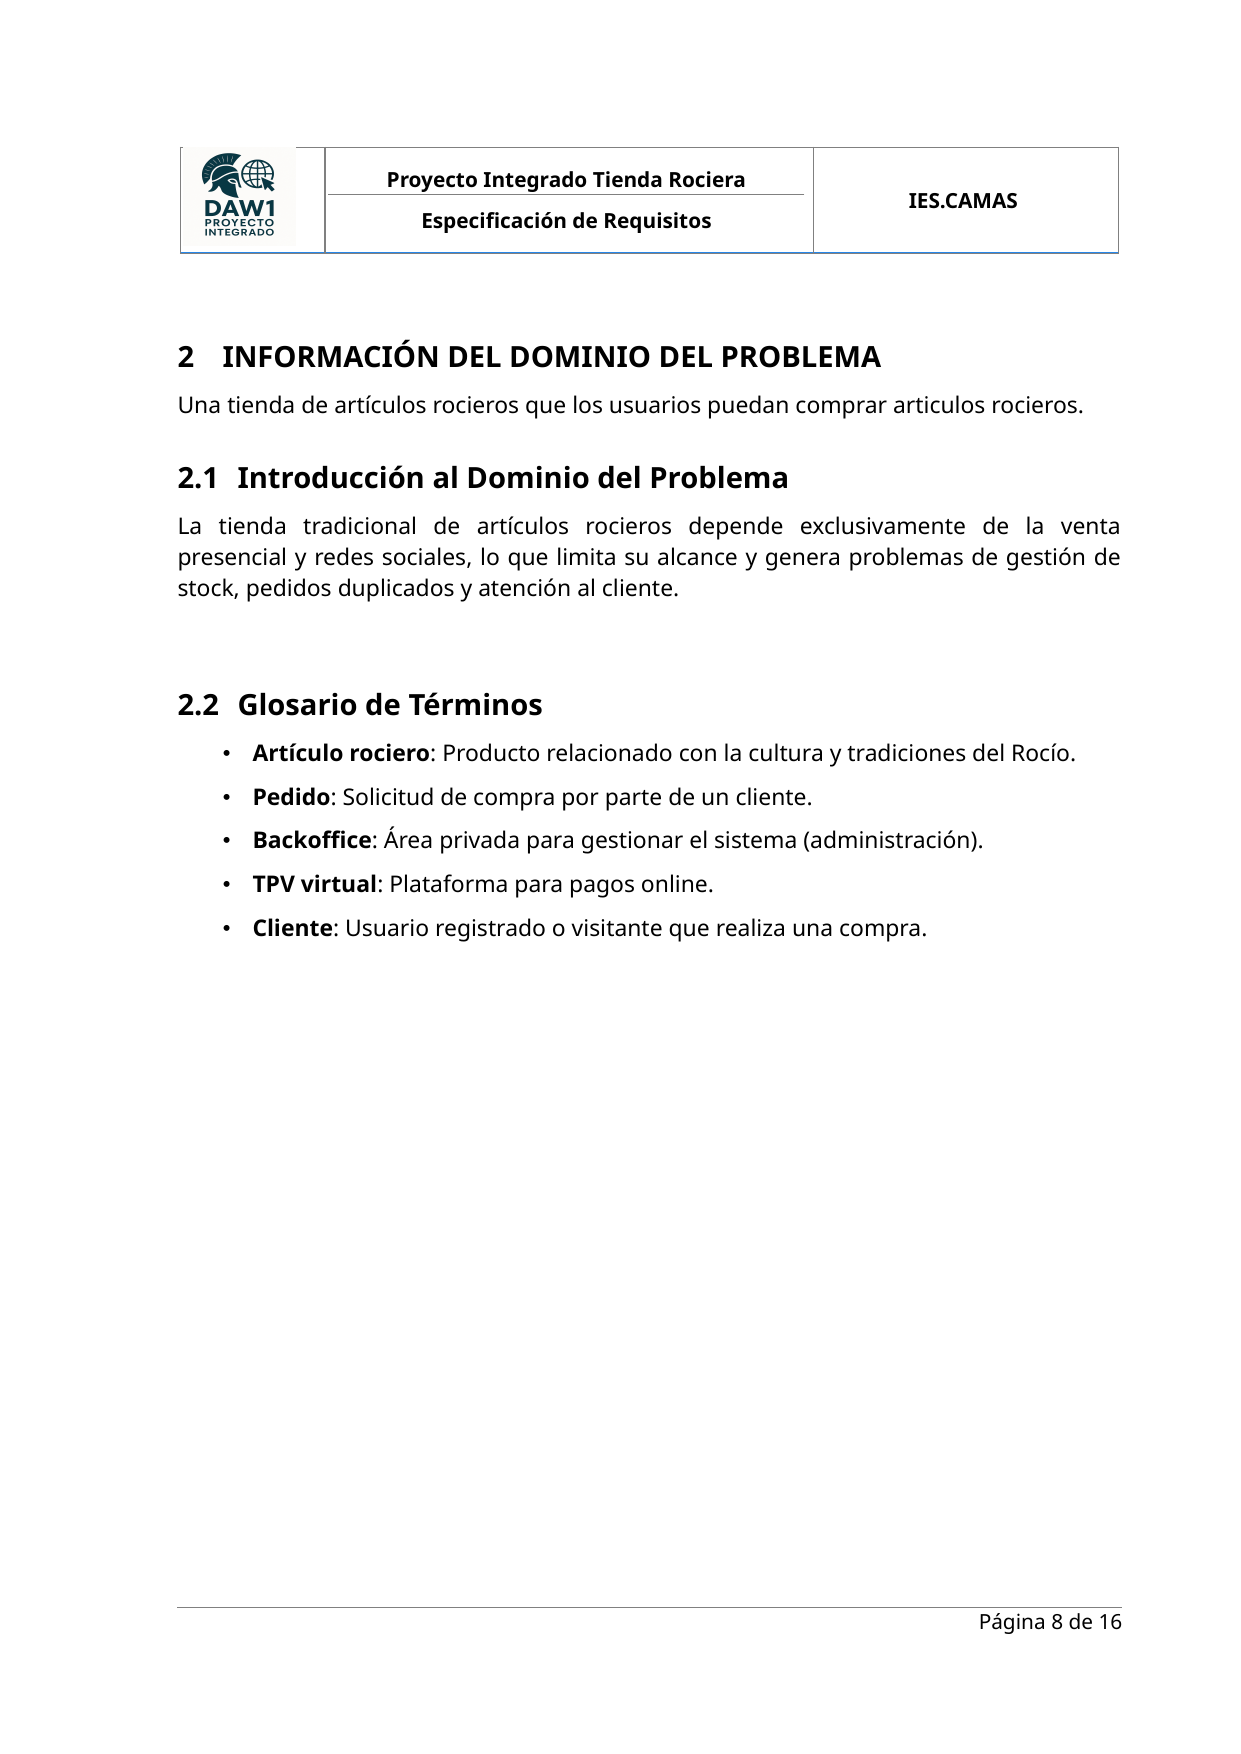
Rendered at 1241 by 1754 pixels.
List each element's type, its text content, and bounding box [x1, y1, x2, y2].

list Cliente: Usuario registrado o visitante que realiza una compra. [223, 912, 1122, 943]
list Artículo rociero: Producto relacionado con la cultura y tradiciones del Rocío. [223, 737, 1122, 768]
list Backoffice: Área privada para gestionar el sistema (administración). [223, 824, 1122, 856]
text Una tienda de artículos rocieros que los usuarios puedan comprar articulos rocieros. [177, 389, 1122, 420]
picture [183, 147, 296, 246]
subtitle Glosario de Términos [177, 684, 1122, 724]
list TPV virtual: Plataforma para pagos online. [223, 868, 1122, 899]
subtitle INFORMACIÓN DEL DOMINIO DEL PROBLEMA [177, 336, 1122, 376]
text La tienda tradicional de artículos rocieros depende exclusivamente de la venta presencial y redes sociales, lo que limita su alcance y genera problemas de gestión de stock, pedidos duplicados y atención al cliente. [177, 509, 1122, 603]
list Pedido: Solicitud de compra por parte de un cliente. [223, 781, 1122, 812]
subtitle Introducción al Dominio del Problema [177, 457, 1122, 497]
